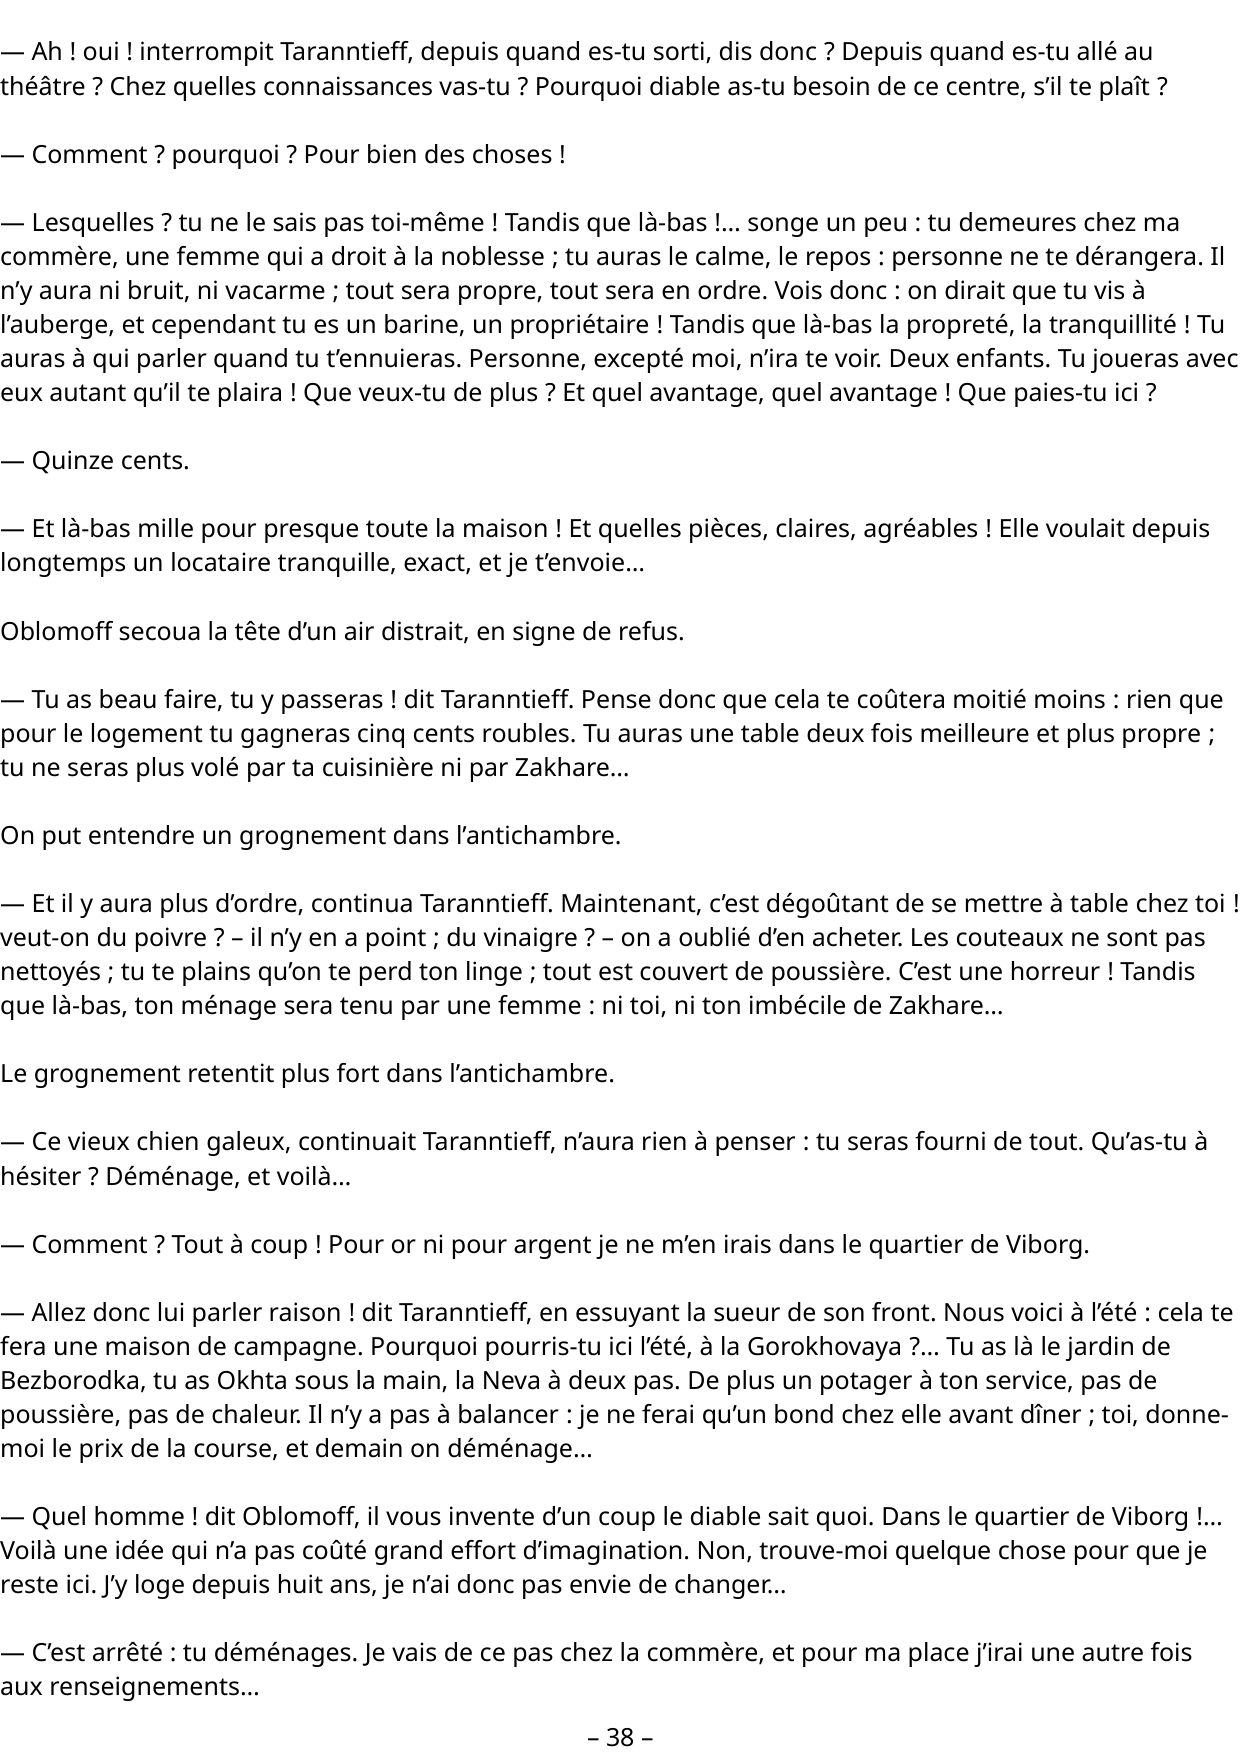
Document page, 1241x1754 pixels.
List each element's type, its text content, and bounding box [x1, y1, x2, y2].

text — Et il y aura plus d’ordre, continua Taranntieff. Maintenant, c’est dégoûtant de se mettre à table chez toi ! veut-on du poivre ? – il n’y en a point ; du vinaigre ? – on a oublié d’en acheter. Les couteaux ne sont pas nettoyés ; tu te plains qu’on te perd ton linge ; tout est couvert de poussière. C’est une horreur ! Tandis que là-bas, ton ménage sera tenu par une femme : ni toi, ni ton imbécile de Zakhare… [0, 886, 1240, 1022]
text On put entendre un grognement dans l’antichambre. [0, 817, 1240, 852]
text Oblomoff secoua la tête d’un air distrait, en signe de refus. [0, 613, 1240, 647]
text — Allez donc lui parler raison ! dit Taranntieff, en essuyant la sueur de son front. Nous voici à l’été : cela te fera une maison de campagne. Pourquoi pourris-tu ici l’été, à la Gorokhovaya ?… Tu as là le jardin de Bezborodka, tu as Okhta sous la main, la Neva à deux pas. De plus un potager à ton service, pas de poussière, pas de chaleur. Il n’y a pas à balancer : je ne ferai qu’un bond chez elle avant dîner ; toi, donne-moi le prix de la course, et demain on déménage… [0, 1294, 1240, 1465]
text Le grognement retentit plus fort dans l’antichambre. [0, 1056, 1240, 1090]
text — Comment ? pourquoi ? Pour bien des choses ! [0, 136, 1240, 170]
text — Lesquelles ? tu ne le sais pas toi-même ! Tandis que là-bas !… songe un peu : tu demeures chez ma commère, une femme qui a droit à la noblesse ; tu auras le calme, le repos : personne ne te dérangera. Il n’y aura ni bruit, ni vacarme ; tout sera propre, tout sera en ordre. Vois donc : on dirait que tu vis à l’auberge, et cependant tu es un barine, un propriétaire ! Tandis que là-bas la propreté, la tranquillité ! Tu auras à qui parler quand tu t’ennuieras. Personne, excepté moi, n’ira te voir. Deux enfants. Tu joueras avec eux autant qu’il te plaira ! Que veux-tu de plus ? Et quel avantage, quel avantage ! Que paies-tu ici ? [0, 204, 1240, 409]
text — Ce vieux chien galeux, continuait Taranntieff, n’aura rien à penser : tu seras fourni de tout. Qu’as-tu à hésiter ? Déménage, et voilà… [0, 1124, 1240, 1192]
text — Ah ! oui ! interrompit Taranntieff, depuis quand es-tu sorti, dis donc ? Depuis quand es-tu allé au théâtre ? Chez quelles connaissances vas-tu ? Pourquoi diable as-tu besoin de ce centre, s’il te plaît ? [0, 34, 1240, 102]
text — Quinze cents. [0, 443, 1240, 477]
text — Comment ? Tout à coup ! Pour or ni pour argent je ne m’en irais dans le quartier de Viborg. [0, 1226, 1240, 1260]
text — Tu as beau faire, tu y passeras ! dit Taranntieff. Pense donc que cela te coûtera moitié moins : rien que pour le logement tu gagneras cinq cents roubles. Tu auras une table deux fois meilleure et plus propre ; tu ne seras plus volé par ta cuisinière ni par Zakhare… [0, 681, 1240, 783]
text — Quel homme ! dit Oblomoff, il vous invente d’un coup le diable sait quoi. Dans le quartier de Viborg !… Voilà une idée qui n’a pas coûté grand effort d’imagination. Non, trouve-moi quelque chose pour que je reste ici. J’y loge depuis huit ans, je n’ai donc pas envie de changer… [0, 1499, 1240, 1601]
text — C’est arrêté : tu déménages. Je vais de ce pas chez la commère, et pour ma place j’irai une autre fois aux renseignements… [0, 1635, 1240, 1703]
text — Et là-bas mille pour presque toute la maison ! Et quelles pièces, claires, agréables ! Elle voulait depuis longtemps un locataire tranquille, exact, et je t’envoie… [0, 511, 1240, 579]
